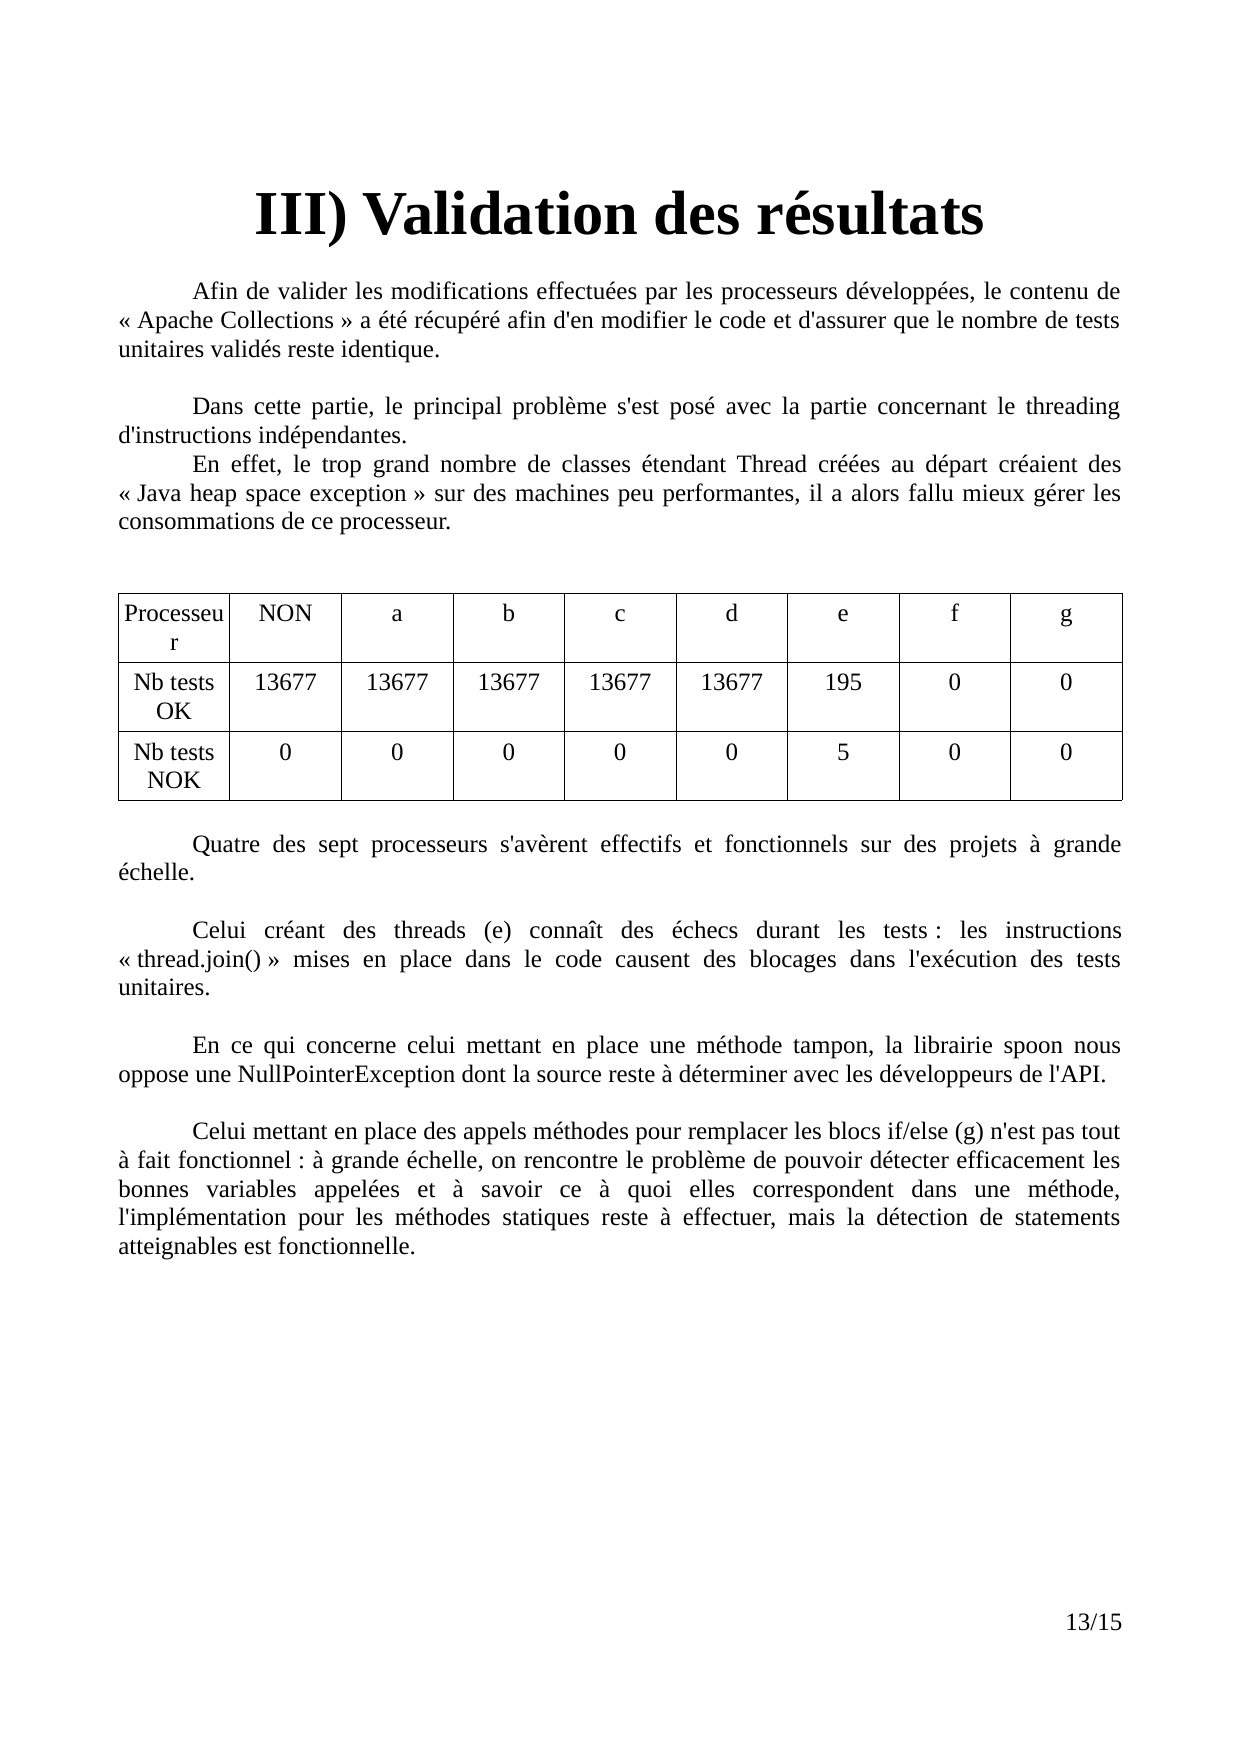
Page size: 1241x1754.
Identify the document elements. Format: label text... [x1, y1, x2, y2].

table_cell 13677 [230, 663, 341, 731]
table_header e [788, 594, 899, 662]
table_cell 195 [788, 663, 899, 731]
table_cell 5 [788, 732, 899, 800]
text Celui créant des threads (e) connaît des échecs durant les tests : les instructions « thread.join() » mises en place dans le code causent des blocages dans l'exécution des tests unitaires. [118, 915, 1122, 1001]
table_cell 0 [230, 732, 341, 800]
table_header b [454, 594, 564, 662]
table_header Processeur [119, 594, 229, 662]
text En ce qui concerne celui mettant en place une méthode tampon, la librairie spoon nous oppose une NullPointerException dont la source reste à déterminer avec les développeurs de l'API. [118, 1030, 1122, 1087]
table_cell 13677 [677, 663, 787, 731]
text Celui mettant en place des appels méthodes pour remplacer les blocs if/else (g) n'est pas tout à fait fonctionnel : à grande échelle, on rencontre le problème de pouvoir détecter efficacement les bonnes variables appelées et à savoir ce à quoi elles correspondent dans une méthode, l'implémentation pour les méthodes statiques reste à effectuer, mais la détection de statements atteignables est fonctionnelle. [118, 1116, 1122, 1260]
table_cell 0 [900, 663, 1010, 731]
table_header g [1011, 594, 1122, 662]
table_cell 0 [1011, 732, 1122, 800]
table_cell 0 [900, 732, 1010, 800]
table_cell 0 [342, 732, 453, 800]
table_header c [565, 594, 676, 662]
table_cell Nb tests OK [119, 663, 229, 731]
text III) Validation des résultats [118, 176, 1122, 248]
table_header NON [230, 594, 341, 662]
text Quatre des sept processeurs s'avèrent effectifs et fonctionnels sur des projets à grande échelle. [118, 829, 1122, 886]
table_header f [900, 594, 1010, 662]
table_cell 0 [565, 732, 676, 800]
table_header d [677, 594, 787, 662]
table_cell 0 [454, 732, 564, 800]
table_cell 0 [677, 732, 787, 800]
table_cell Nb tests NOK [119, 732, 229, 800]
table_cell 13677 [454, 663, 564, 731]
table_header a [342, 594, 453, 662]
table_cell 0 [1011, 663, 1122, 731]
text En effet, le trop grand nombre de classes étendant Thread créées au départ créaient des « Java heap space exception » sur des machines peu performantes, il a alors fallu mieux gérer les consommations de ce processeur. [118, 449, 1122, 535]
table_cell 13677 [565, 663, 676, 731]
table_cell 13677 [342, 663, 453, 731]
text Afin de valider les modifications effectuées par les processeurs développées, le contenu de « Apache Collections » a été récupéré afin d'en modifier le code et d'assurer que le nombre de tests unitaires validés reste identique. [118, 276, 1122, 363]
text Dans cette partie, le principal problème s'est posé avec la partie concernant le threading d'instructions indépendantes. [118, 391, 1122, 449]
